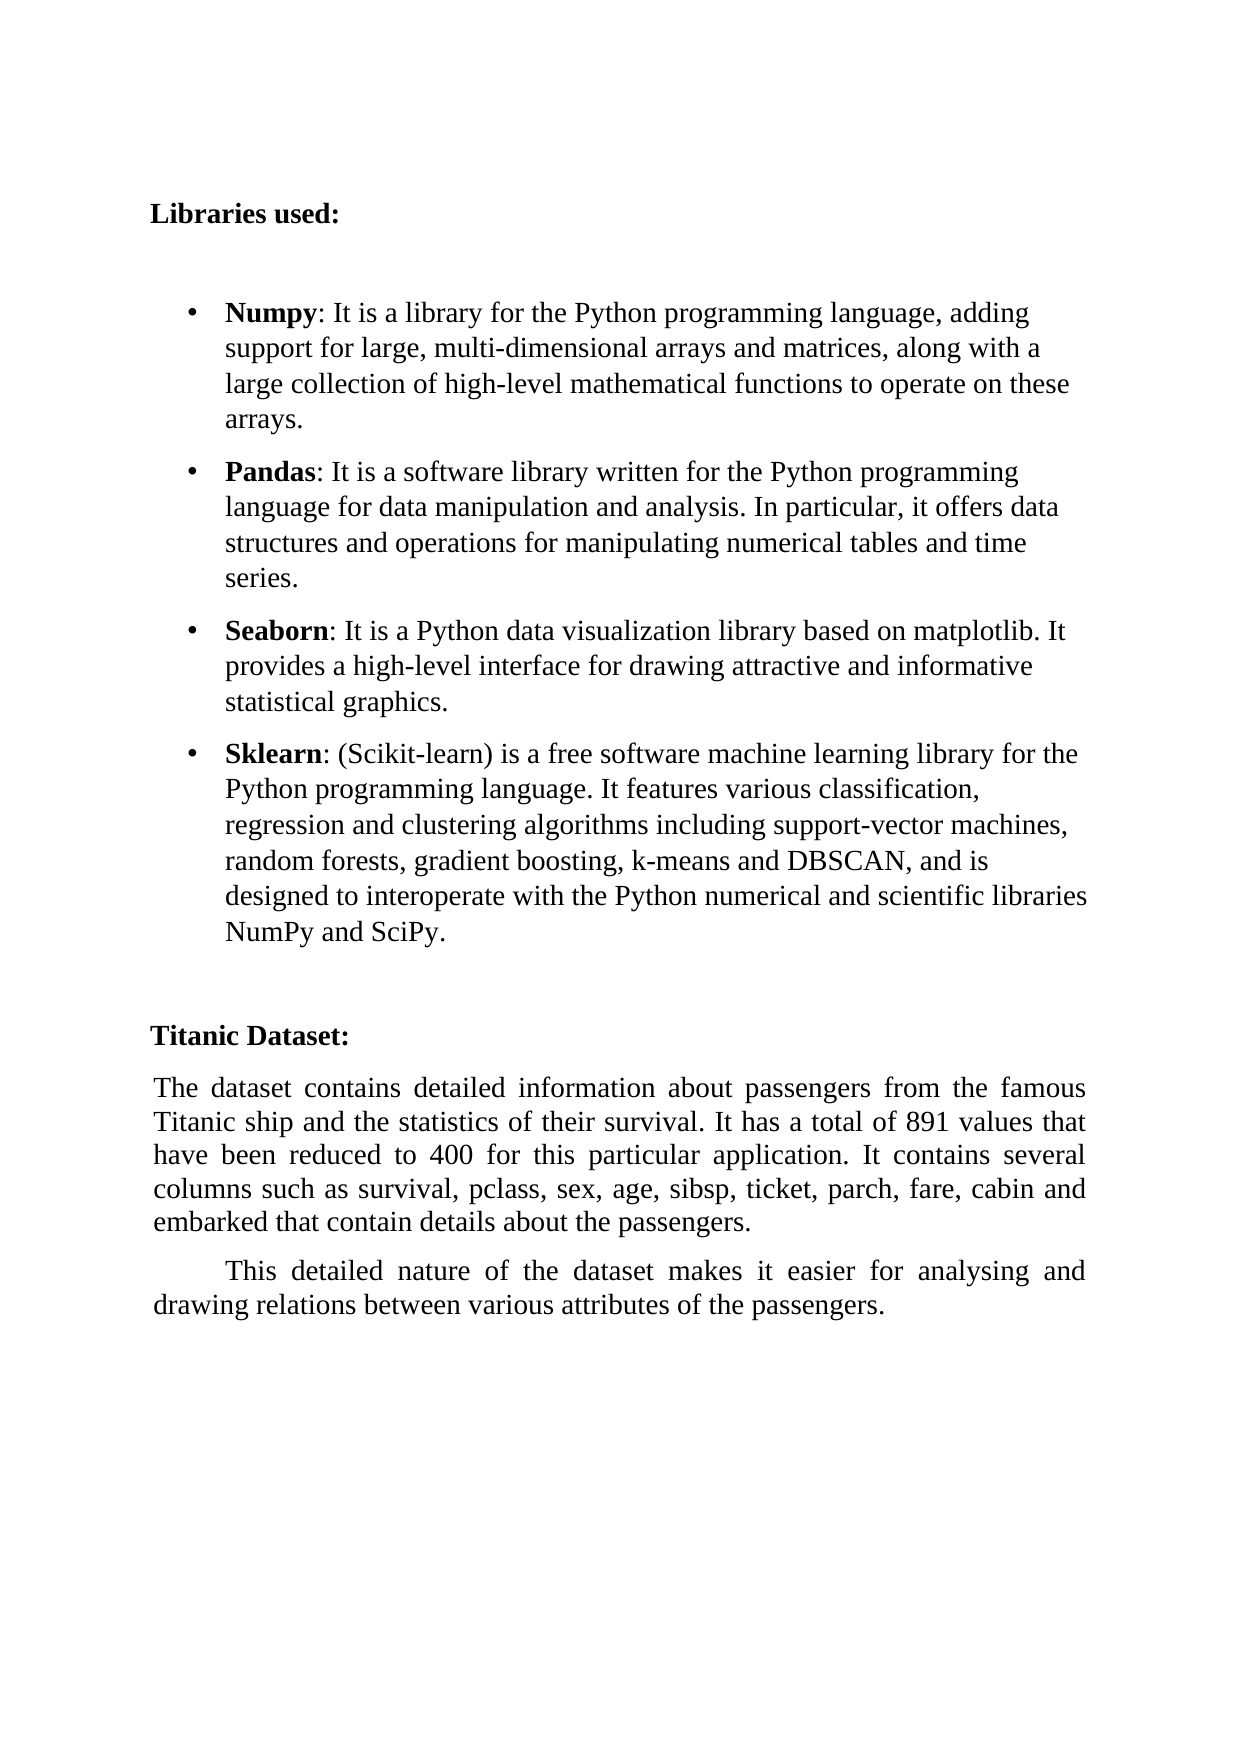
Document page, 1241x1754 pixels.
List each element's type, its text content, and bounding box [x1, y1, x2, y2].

list Seaborn: It is a Python data visualization library based on matplotlib. It provides a high-level interface for drawing attractive and informative statistical graphics. [187, 613, 1090, 717]
list Numpy: It is a library for the Python programming language, adding support for large, multi-dimensional arrays and matrices, along with a large collection of high-level mathematical functions to operate on these arrays. [187, 295, 1090, 435]
text The dataset contains detailed information about passengers from the famous Titanic ship and the statistics of their survival. It has a total of 891 values that have been reduced to 400 for this particular application. It contains several columns such as survival, pclass, sex, age, sibsp, ticket, parch, fare, cabin and embarked that contain details about the passengers. [153, 1070, 1087, 1238]
list Sklearn: (Scikit-learn) is a free software machine learning library for the Python programming language. It features various classification, regression and clustering algorithms including support-vector machines, random forests, gradient boosting, k-means and DBSCAN, and is designed to interoperate with the Python numerical and scientific libraries NumPy and SciPy. [187, 736, 1090, 947]
list Pandas: It is a software library written for the Python programming language for data manipulation and analysis. In particular, it offers data structures and operations for manipulating numerical tables and time series. [187, 454, 1090, 594]
text Titanic Dataset: [150, 1018, 1090, 1052]
text This detailed nature of the dataset makes it easier for analysing and drawing relations between various attributes of the passengers. [153, 1253, 1087, 1321]
text Libraries used: [150, 196, 1090, 230]
